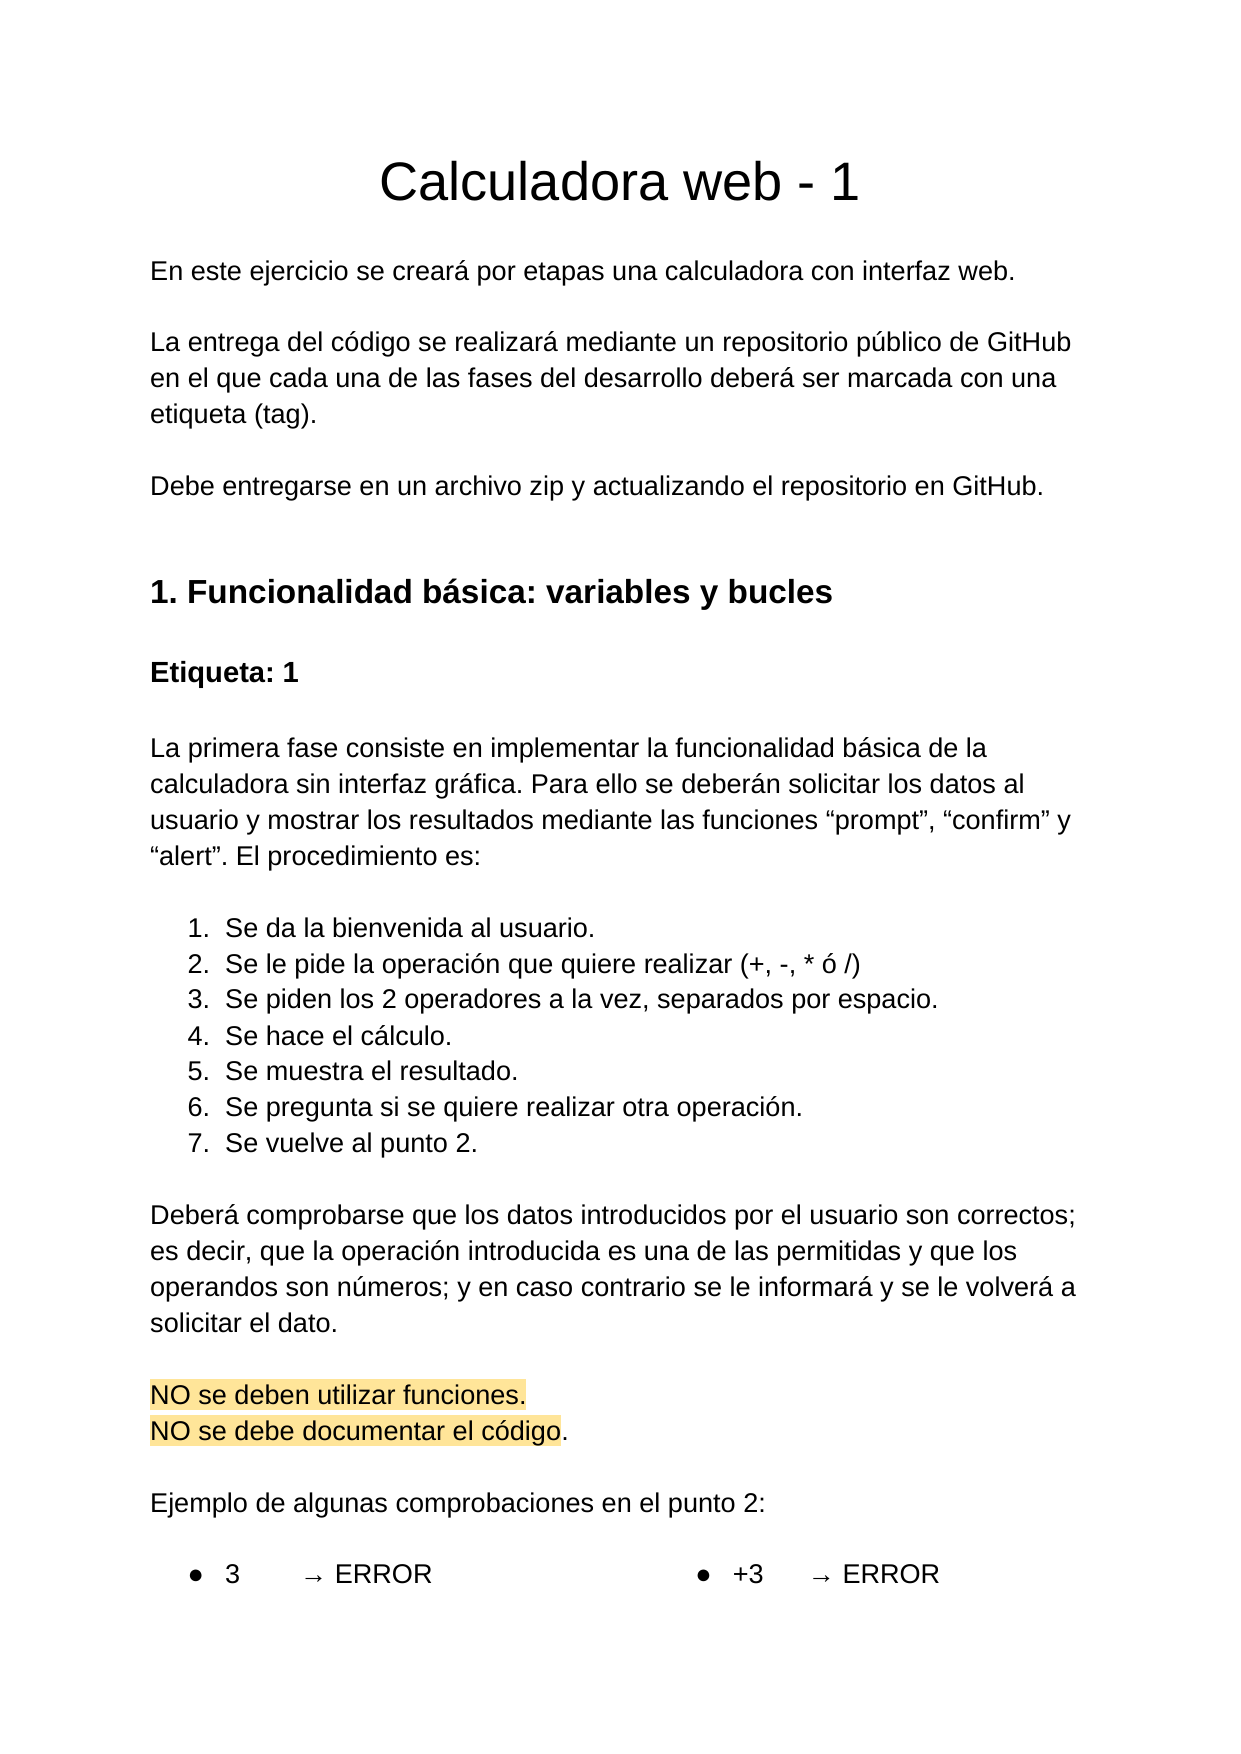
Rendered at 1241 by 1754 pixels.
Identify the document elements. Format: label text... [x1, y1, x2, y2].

text 1. Funcionalidad básica: variables y bucles [150, 572, 1090, 611]
text NO se deben utilizar funciones. [150, 1379, 1090, 1410]
title Calculadora web - 1 [150, 150, 1090, 212]
list Se muestra el resultado. [187, 1055, 1090, 1087]
text Deberá comprobarse que los datos introducidos por el usuario son correctos; es decir, que la operación introducida es una de las permitidas y que los operandos son números; y en caso contrario se le informará y se le volverá a solicitar el dato. [150, 1199, 1090, 1338]
list Se da la bienvenida al usuario. [187, 912, 1090, 943]
list Se piden los 2 operadores a la vez, separados por espacio. [187, 983, 1090, 1015]
text Debe entregarse en un archivo zip y actualizando el repositorio en GitHub. [150, 470, 1090, 501]
text La primera fase consiste en implementar la funcionalidad básica de la calculadora sin interfaz gráfica. Para ello se deberán solicitar los datos al usuario y mostrar los resultados mediante las funciones “prompt”, “confirm” y “alert”. El procedimiento es: [150, 732, 1090, 871]
list Se hace el cálculo. [187, 1019, 1090, 1051]
list Se vuelve al punto 2. [187, 1127, 1090, 1158]
list Se le pide la operación que quiere realizar (+, -, * ó /) [187, 948, 1090, 979]
text Etiqueta: 1 [150, 655, 1090, 688]
text En este ejercicio se creará por etapas una calculadora con interfaz web. [150, 254, 1090, 286]
text Ejemplo de algunas comprobaciones en el punto 2: [150, 1487, 1090, 1518]
text NO se debe documentar el código. [150, 1415, 1090, 1446]
list 3 → ERROR [187, 1558, 583, 1590]
list +3 → ERROR [695, 1558, 1090, 1590]
list Se pregunta si se quiere realizar otra operación. [187, 1091, 1090, 1123]
text La entrega del código se realizará mediante un repositorio público de GitHub en el que cada una de las fases del desarrollo deberá ser marcada con una etiqueta (tag). [150, 326, 1090, 429]
